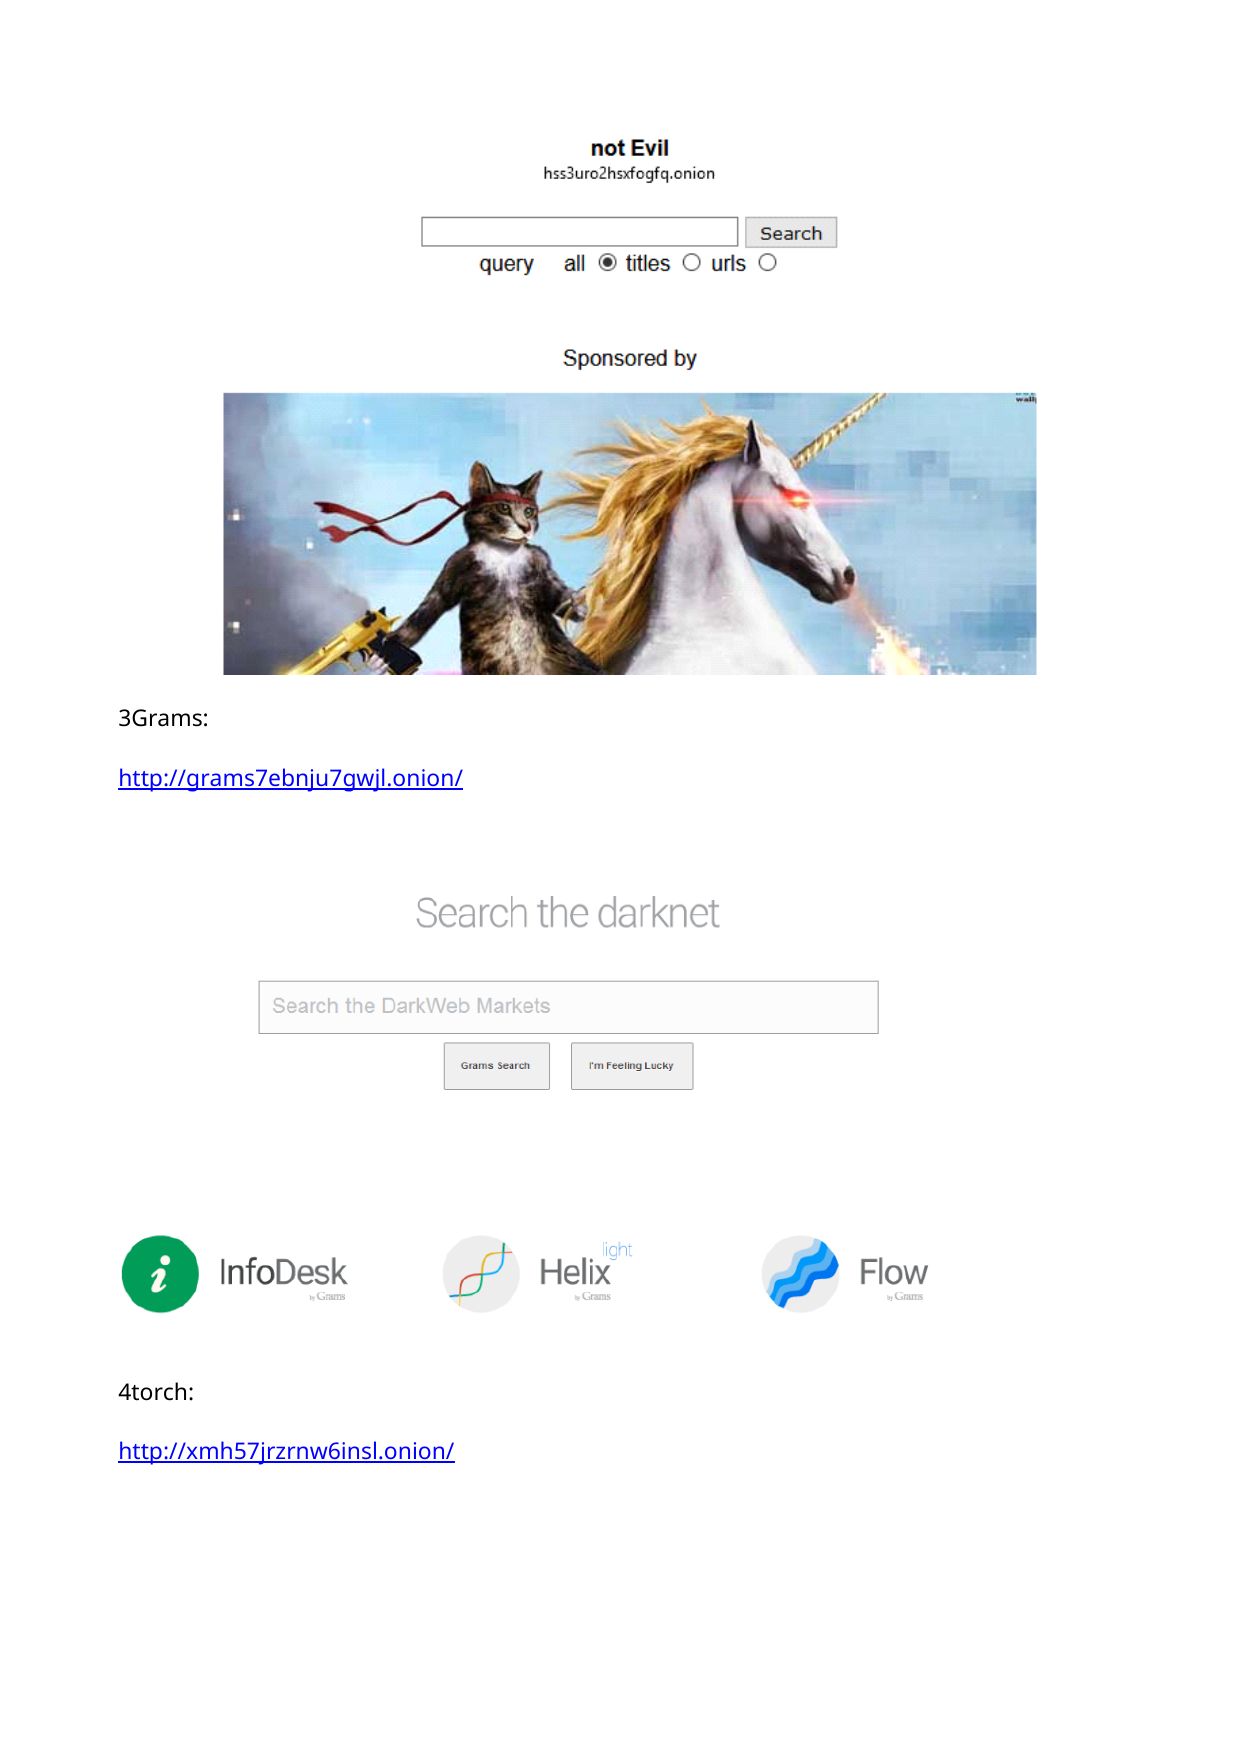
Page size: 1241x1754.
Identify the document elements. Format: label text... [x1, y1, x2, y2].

text 4torch: [118, 1375, 1122, 1407]
text http://xmh57jrzrnw6insl.onion/ [118, 1435, 1122, 1466]
text http://grams7ebnju7gwjl.onion/ [118, 762, 1122, 793]
text 3Grams: [118, 702, 1122, 734]
